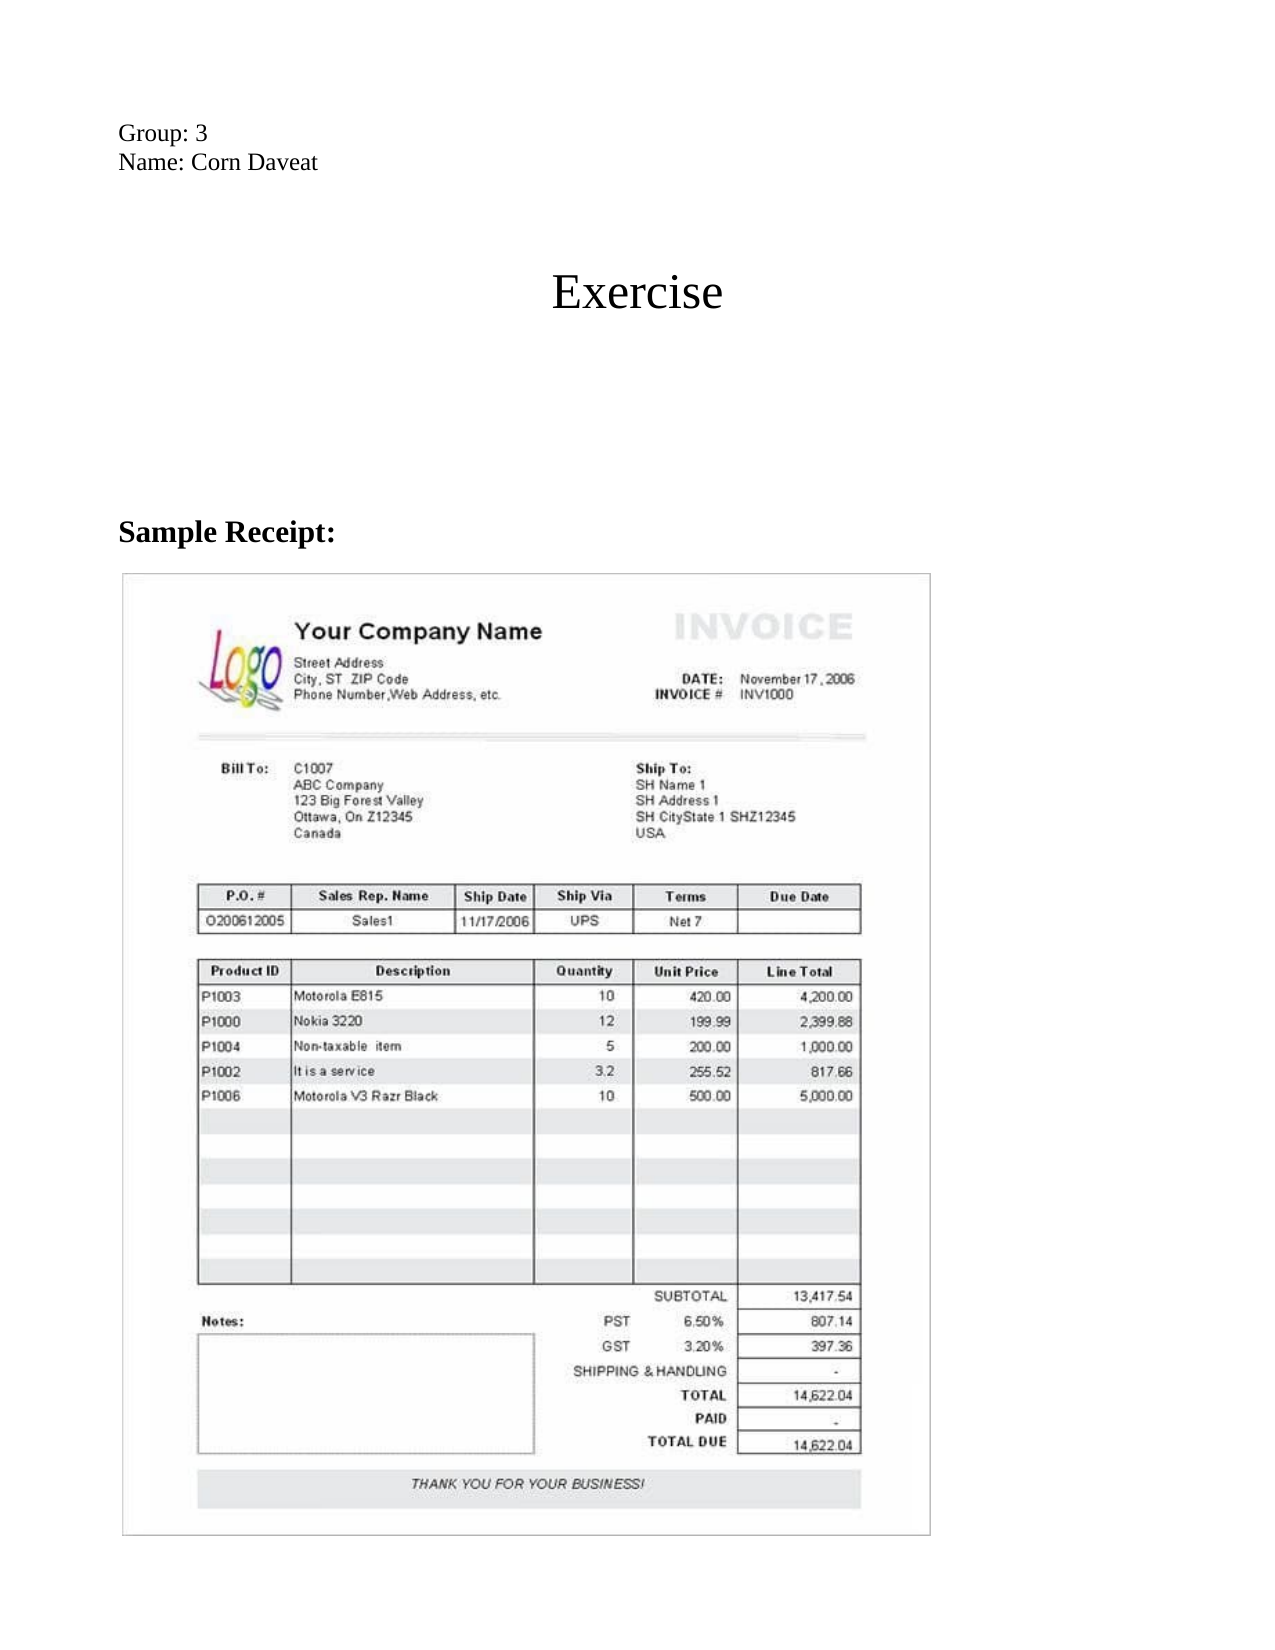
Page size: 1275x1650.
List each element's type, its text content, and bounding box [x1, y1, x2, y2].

picture [122, 573, 931, 1536]
text Name: Corn Daveat [118, 147, 1157, 176]
text Sample Receipt: [118, 513, 1157, 549]
text Group: 3 [118, 118, 1157, 147]
text Exercise [118, 262, 1157, 362]
